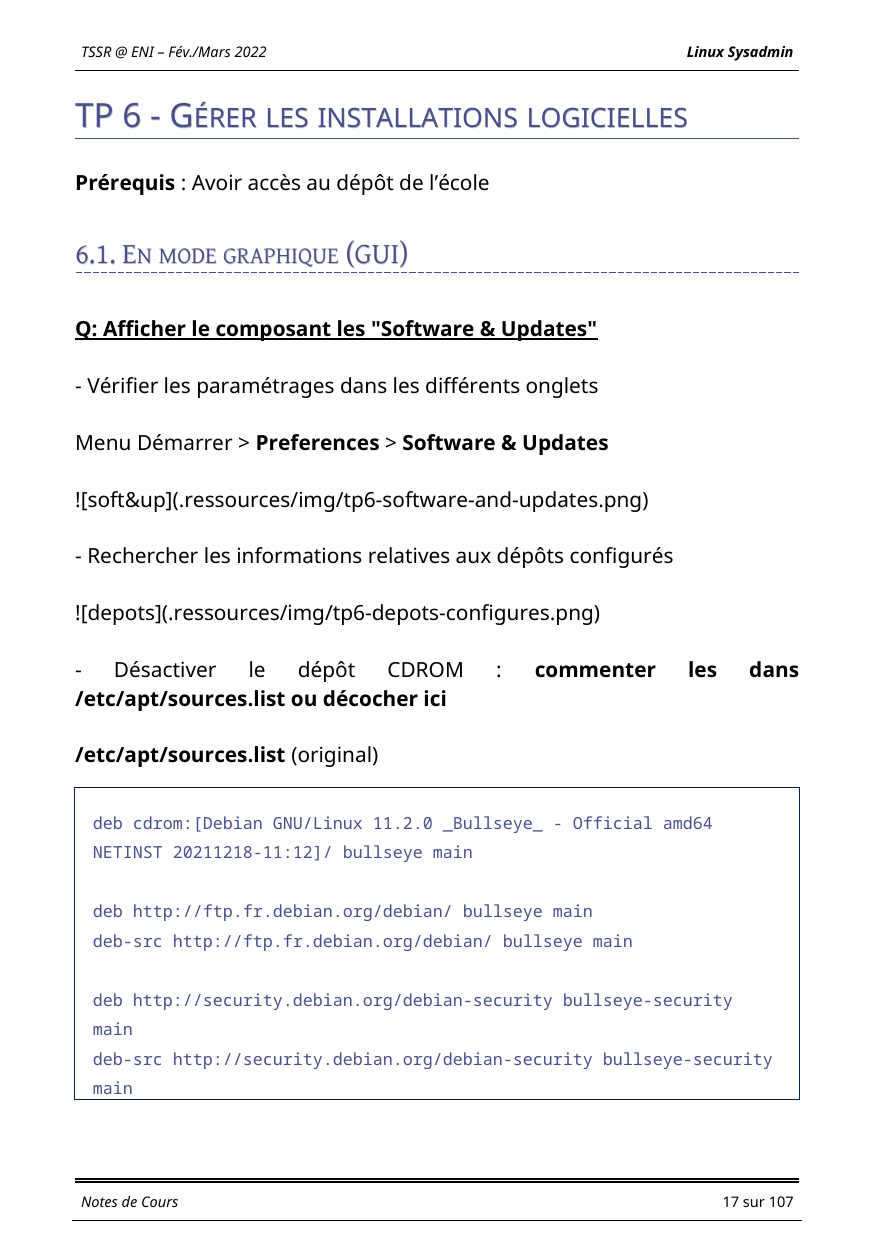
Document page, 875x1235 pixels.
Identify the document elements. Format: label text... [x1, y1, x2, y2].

text Prérequis : Avoir accès au dépôt de l’école [75, 168, 799, 197]
text - Rechercher les informations relatives aux dépôts configurés [75, 542, 799, 570]
text deb http://security.debian.org/debian-security bullseye-security main [75, 964, 799, 1023]
text deb http://ftp.fr.debian.org/debian/ bullseye main [75, 875, 799, 905]
subtitle TP 6 - Gérer les installations logicielles [75, 92, 799, 138]
text /etc/apt/sources.list (original) [75, 741, 799, 769]
text deb cdrom:[Debian GNU/Linux 11.2.0 _Bullseye_ - Official amd64 NETINST 20211218-11:12]/ bullseye main [75, 788, 799, 864]
text ![soft&up](.ressources/img/tp6-software-and-updates.png) [75, 485, 799, 513]
text Menu Démarrer > Preferences > Software & Updates [75, 428, 799, 456]
text 6.1. En mode graphique (GUI) [75, 238, 799, 273]
text - Vérifier les paramétrages dans les différents onglets [75, 371, 799, 399]
text ![depots](.ressources/img/tp6-depots-configures.png) [75, 598, 799, 627]
text Q: Afficher le composant les "Software & Updates" [75, 314, 799, 342]
text deb-src http://ftp.fr.debian.org/debian/ bullseye main [75, 905, 799, 953]
text - Désactiver le dépôt CDROM : commenter les dans /etc/apt/sources.list ou décocher ici [75, 655, 799, 712]
text deb-src http://security.debian.org/debian-security bullseye-security main [75, 1023, 799, 1099]
